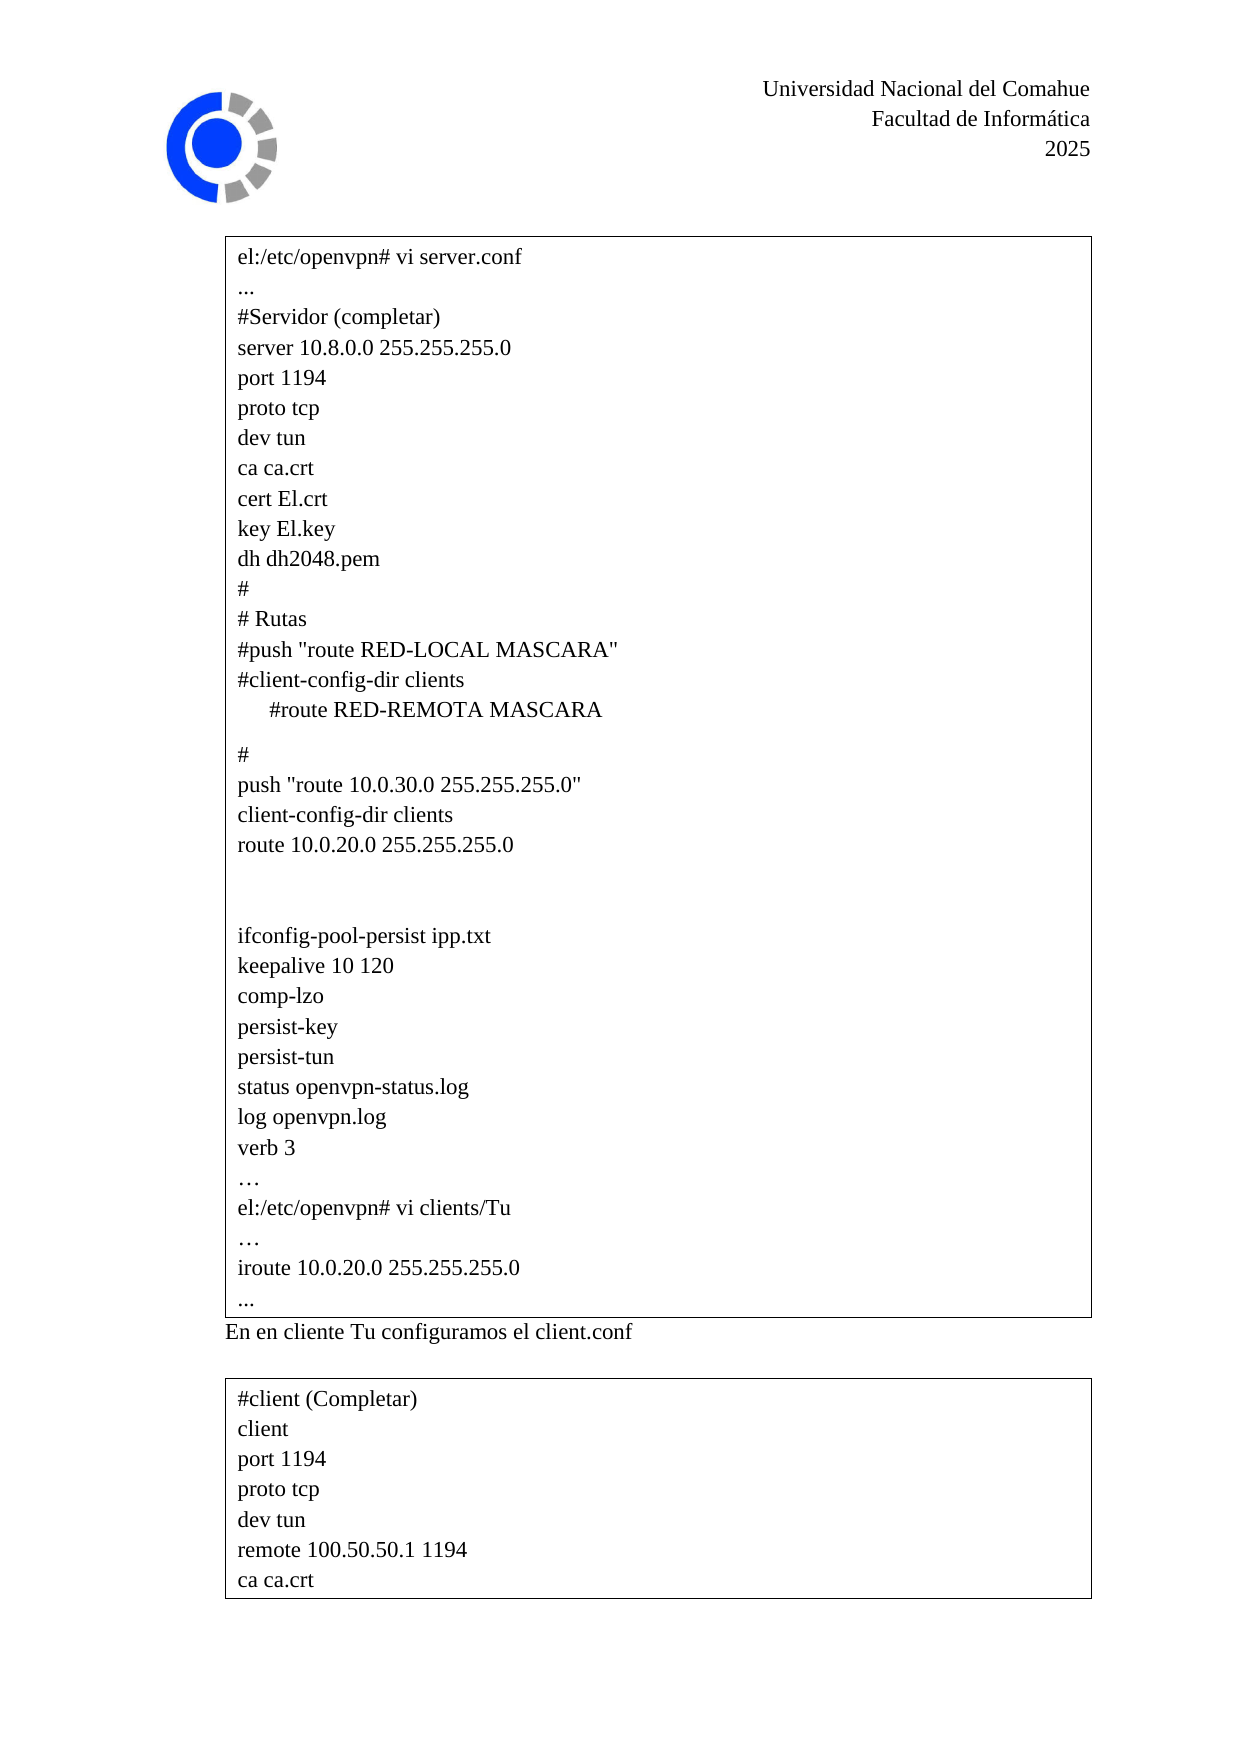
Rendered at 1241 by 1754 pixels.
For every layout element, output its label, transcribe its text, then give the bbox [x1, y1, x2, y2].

picture [153, 78, 293, 211]
table_header el:/etc/openvpn# vi server.conf ... #Servidor (completar) server 10.8.0.0 255.255.255.0 port 1194 proto tcp dev tun ca ca.crt cert El.crt key El.key dh dh2048.pem # # Rutas #push "route RED-LOCAL MASCARA" #client-config-dir clients #route RED-REMOTA MASCARA # push "route 10.0.30.0 255.255.255.0" client-config-dir clients route 10.0.20.0 255.255.255.0 ifconfig-pool-persist ipp.txt keepalive 10 120 comp-lzo persist-key persist-tun status openvpn-status.log log openvpn.log verb 3 … el:/etc/openvpn# vi clients/Tu … iroute 10.0.20.0 255.255.255.0 ... [226, 237, 1091, 1317]
text En en cliente Tu configuramos el client.conf [187, 1318, 1090, 1344]
table_header #client (Completar) client port 1194 proto tcp dev tun remote 100.50.50.1 1194 ca ca.crt [226, 1379, 1091, 1598]
